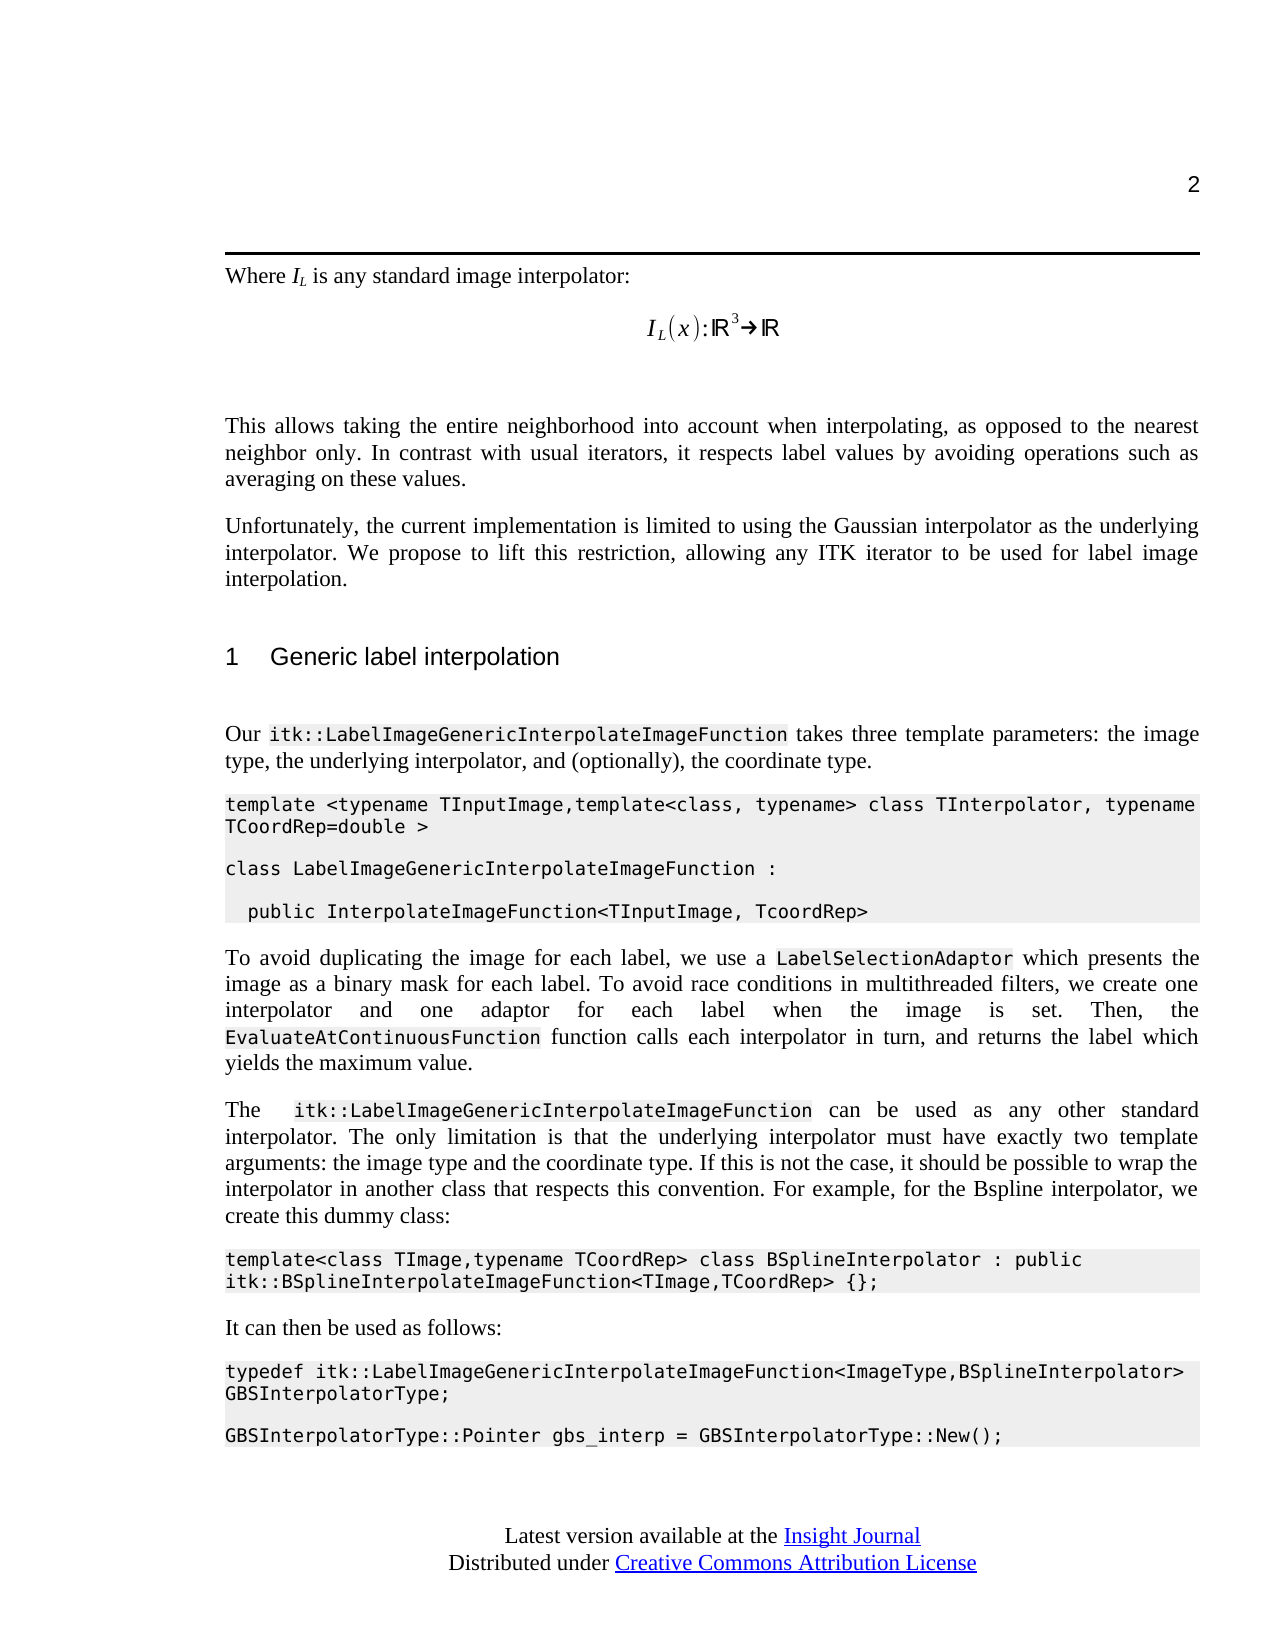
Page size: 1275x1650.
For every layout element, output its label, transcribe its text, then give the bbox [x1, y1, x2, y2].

text It can then be used as follows: [225, 1314, 1200, 1340]
text Our itk::LabelImageGenericInterpolateImageFunction takes three template parameters: the image type, the underlying interpolator, and (optionally), the coordinate type. [225, 720, 1200, 773]
text template <typename TInputImage,template<class, typename> class TInterpolator, typename TCoordRep=double > [225, 794, 1200, 838]
text The itk::LabelImageGenericInterpolateImageFunction can be used as any other standard interpolator. The only limitation is that the underlying interpolator must have exactly two template arguments: the image type and the coordinate type. If this is not the case, it should be possible to wrap the interpolator in another class that respects this convention. For example, for the Bspline interpolator, we create this dummy class: [225, 1096, 1200, 1228]
text typedef itk::LabelImageGenericInterpolateImageFunction<ImageType,BSplineInterpolator> GBSInterpolatorType; [225, 1361, 1200, 1404]
text template<class TImage,typename TCoordRep> class BSplineInterpolator : public itk::BSplineInterpolateImageFunction<TImage,TCoordRep> {}; [225, 1249, 1200, 1293]
text class LabelImageGenericInterpolateImageFunction : [225, 858, 1200, 880]
subtitle Generic label interpolation [225, 642, 1200, 670]
text To avoid duplicating the image for each label, we use a LabelSelectionAdaptor which presents the image as a binary mask for each label. To avoid race conditions in multithreaded filters, we create one interpolator and one adaptor for each label when the image is set. Then, the EvaluateAtContinuousFunction function calls each interpolator in turn, and returns the label which yields the maximum value. [225, 944, 1200, 1076]
text GBSInterpolatorType::Pointer gbs_interp = GBSInterpolatorType::New(); [225, 1425, 1200, 1447]
text This allows taking the entire neighborhood into account when interpolating, as opposed to the nearest neighbor only. In contrast with usual iterators, it respects label values by avoiding operations such as averaging on these values. [225, 413, 1200, 492]
text Where IL is any standard image interpolator: [225, 262, 1200, 289]
text public InterpolateImageFunction<TInputImage, TcoordRep> [225, 901, 1200, 923]
text Unfortunately, the current implementation is limited to using the Gaussian interpolator as the underlying interpolator. We propose to lift this restriction, allowing any ITK iterator to be used for label image interpolation. [225, 512, 1200, 592]
